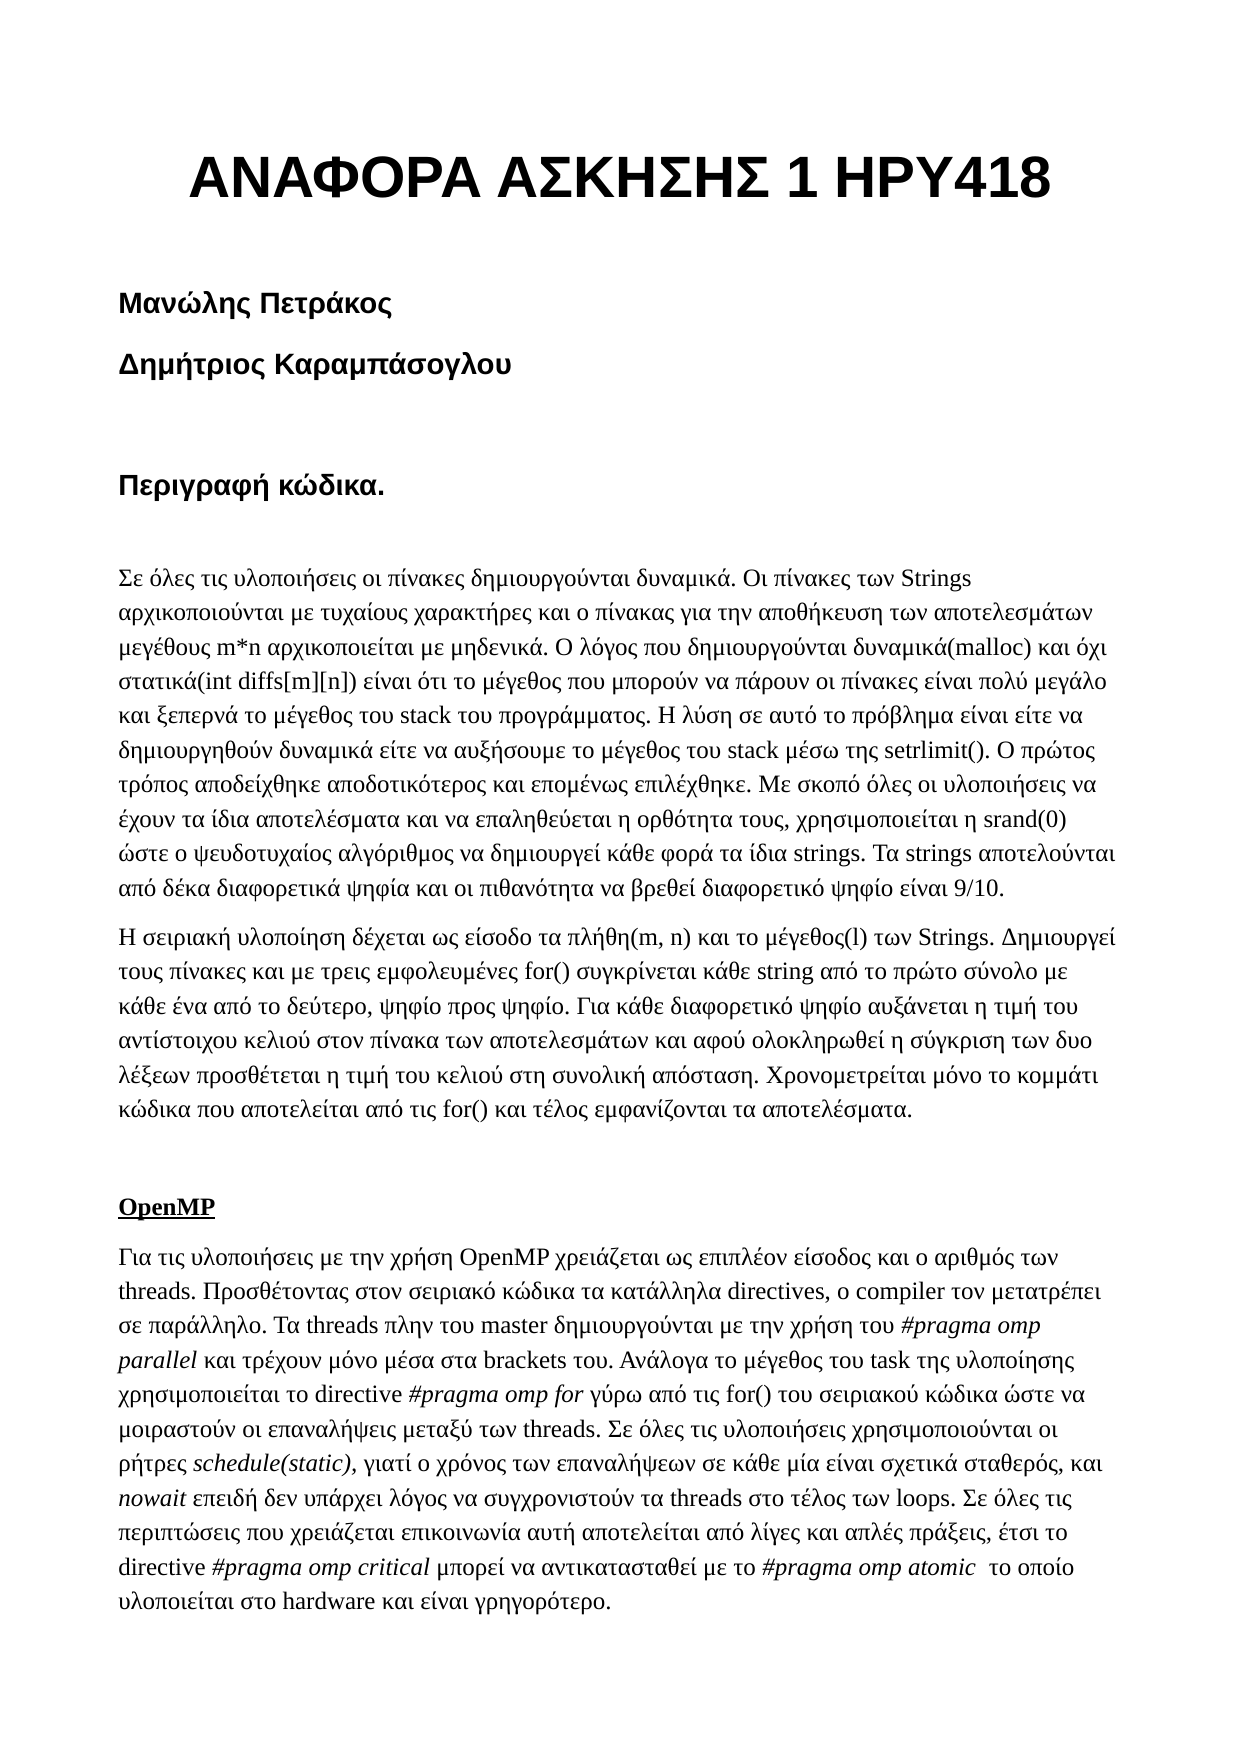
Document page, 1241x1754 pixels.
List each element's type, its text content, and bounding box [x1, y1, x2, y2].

text Σε όλες τις υλοποιήσεις οι πίνακες δημιουργούνται δυναμικά. Οι πίνακες των Strings αρχικοποιούνται με τυχαίους χαρακτήρες και ο πίνακας για την αποθήκευση των αποτελεσμάτων μεγέθους m*n αρχικοποιείται με μηδενικά. Ο λόγος που δημιουργούνται δυναμικά(malloc) και όχι στατικά(int diffs[m][n]) είναι ότι το μέγεθος που μπορούν να πάρουν οι πίνακες είναι πολύ μεγάλο και ξεπερνά το μέγεθος του stack του προγράμματος. Η λύση σε αυτό το πρόβλημα είναι είτε να δημιουργηθούν δυναμικά είτε να αυξήσουμε το μέγεθος του stack μέσω της setrlimit(). Ο πρώτος τρόπος αποδείχθηκε αποδοτικότερος και επομένως επιλέχθηκε. Με σκοπό όλες οι υλοποιήσεις να έχουν τα ίδια αποτελέσματα και να επαληθεύεται η ορθότητα τους, χρησιμοποιείται η srand(0) ώστε ο ψευδοτυχαίος αλγόριθμος να δημιουργεί κάθε φορά τα ίδια strings. Τα strings αποτελούνται από δέκα διαφορετικά ψηφία και οι πιθανότητα να βρεθεί διαφορετικό ψηφίο είναι 9/10. [118, 563, 1122, 902]
text OpenMP [118, 1192, 1122, 1221]
subtitle Περιγραφή κώδικα. [118, 467, 1122, 501]
subtitle Μανώλης Πετράκος [118, 286, 1122, 320]
text Η σειριακή υλοποίηση δέχεται ως είσοδο τα πλήθη(m, n) και το μέγεθος(l) των Strings. Δημιουργεί τους πίνακες και με τρεις εμφολευμένες for() συγκρίνεται κάθε string από το πρώτο σύνολο με κάθε ένα από το δεύτερο, ψηφίο προς ψηφίο. Για κάθε διαφορετικό ψηφίο αυξάνεται η τιμή του αντίστοιχου κελιού στον πίνακα των αποτελεσμάτων και αφού ολοκληρωθεί η σύγκριση των δυο λέξεων προσθέτεται η τιμή του κελιού στη συνολική απόσταση. Χρονομετρείται μόνο το κομμάτι κώδικα που αποτελείται από τις for() και τέλος εμφανίζονται τα αποτελέσματα. [118, 922, 1122, 1123]
subtitle Δημήτριος Καραμπάσογλου [118, 347, 1122, 381]
title ΑΝΑΦΟΡΑ ΑΣΚΗΣΗΣ 1 ΗΡΥ418 [118, 143, 1122, 210]
text Για τις υλοποιήσεις με την χρήση OpenMP χρειάζεται ως επιπλέον είσοδος και ο αριθμός των threads. Προσθέτοντας στον σειριακό κώδικα τα κατάλληλα directives, ο compiler τον μετατρέπει σε παράλληλο. Τα threads πλην του master δημιουργούνται με την χρήση του #pragma omp parallel και τρέχουν μόνο μέσα στα brackets του. Ανάλογα το μέγεθος του task της υλοποίησης χρησιμοποιείται το directive #pragma omp for γύρω από τις for() του σειριακού κώδικα ώστε να μοιραστούν οι επαναλήψεις μεταξύ των threads. Σε όλες τις υλοποιήσεις χρησιμοποιούνται οι ρήτρες schedule(static), γιατί ο χρόνος των επαναλήψεων σε κάθε μία είναι σχετικά σταθερός, και nowait επειδή δεν υπάρχει λόγος να συγχρονιστούν τα threads στο τέλος των loops. Σε όλες τις περιπτώσεις που χρειάζεται επικοινωνία αυτή αποτελείται από λίγες και απλές πράξεις, έτσι το directive #pragma omp critical μπορεί να αντικατασταθεί με το #pragma omp atomic το οποίο υλοποιείται στο hardware και είναι γρηγορότερο. [118, 1242, 1122, 1615]
